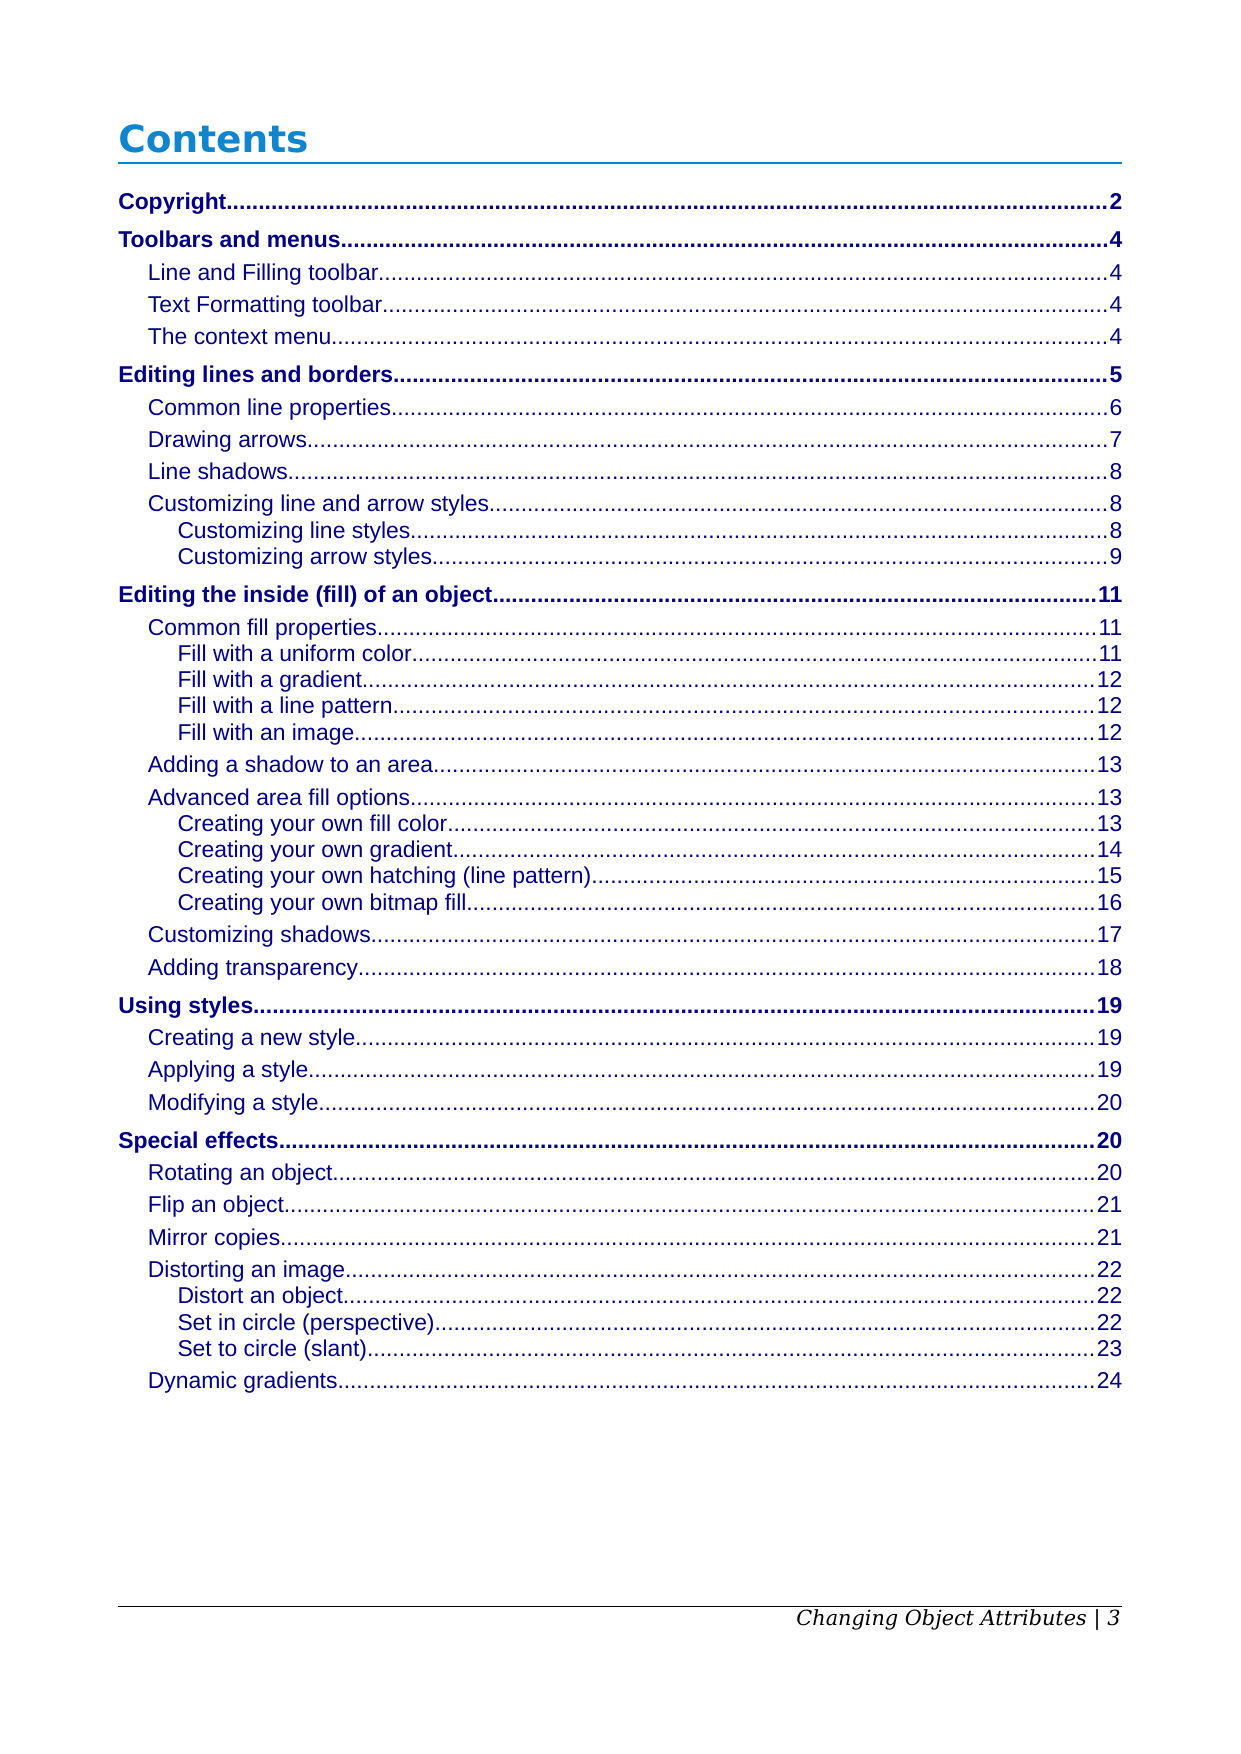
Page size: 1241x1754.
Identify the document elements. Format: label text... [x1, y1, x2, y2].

text Copyright 2 [118, 188, 1122, 214]
text Flip an object 21 [148, 1191, 1122, 1217]
text Toolbars and menus 4 [118, 226, 1122, 252]
text Advanced area fill options 13 [148, 783, 1122, 810]
text Set in circle (perspective) 22 [177, 1308, 1122, 1335]
text Rotating an object 20 [148, 1159, 1122, 1185]
text Mirror copies 21 [148, 1223, 1122, 1250]
text The context menu 4 [148, 323, 1122, 349]
text Applying a style 19 [148, 1056, 1122, 1082]
text Fill with an image 12 [177, 719, 1122, 745]
text Set to circle (slant) 23 [177, 1335, 1122, 1361]
text Line and Filling toolbar 4 [148, 258, 1122, 285]
text Modifying a style 20 [148, 1088, 1122, 1115]
text Common fill properties 11 [148, 613, 1122, 640]
text Customizing line and arrow styles 8 [148, 490, 1122, 517]
text Adding transparency 18 [148, 953, 1122, 980]
text Creating your own fill color 13 [177, 810, 1122, 836]
text Creating a new style 19 [148, 1024, 1122, 1050]
text Customizing arrow styles 9 [177, 543, 1122, 569]
text Fill with a uniform color 11 [177, 640, 1122, 666]
text Editing lines and borders 5 [118, 361, 1122, 387]
text Customizing line styles 8 [177, 517, 1122, 543]
text Text Formatting toolbar 4 [148, 291, 1122, 317]
text Customizing shadows 17 [148, 921, 1122, 947]
text Line shadows 8 [148, 458, 1122, 484]
text Distort an object 22 [177, 1282, 1122, 1308]
text Drawing arrows 7 [148, 426, 1122, 452]
text Common line properties 6 [148, 393, 1122, 420]
text Creating your own hatching (line pattern) 15 [177, 862, 1122, 889]
text Fill with a line pattern 12 [177, 692, 1122, 719]
text Editing the inside (fill) of an object 11 [118, 581, 1122, 607]
text Adding a shadow to an area 13 [148, 751, 1122, 777]
text Creating your own gradient 14 [177, 836, 1122, 862]
text Contents [118, 118, 1122, 162]
text Fill with a gradient 12 [177, 666, 1122, 692]
text Using styles 19 [118, 992, 1122, 1018]
text Special effects 20 [118, 1127, 1122, 1153]
text Creating your own bitmap fill 16 [177, 889, 1122, 915]
text Distorting an image 22 [148, 1256, 1122, 1282]
text Dynamic gradients 24 [148, 1367, 1122, 1393]
